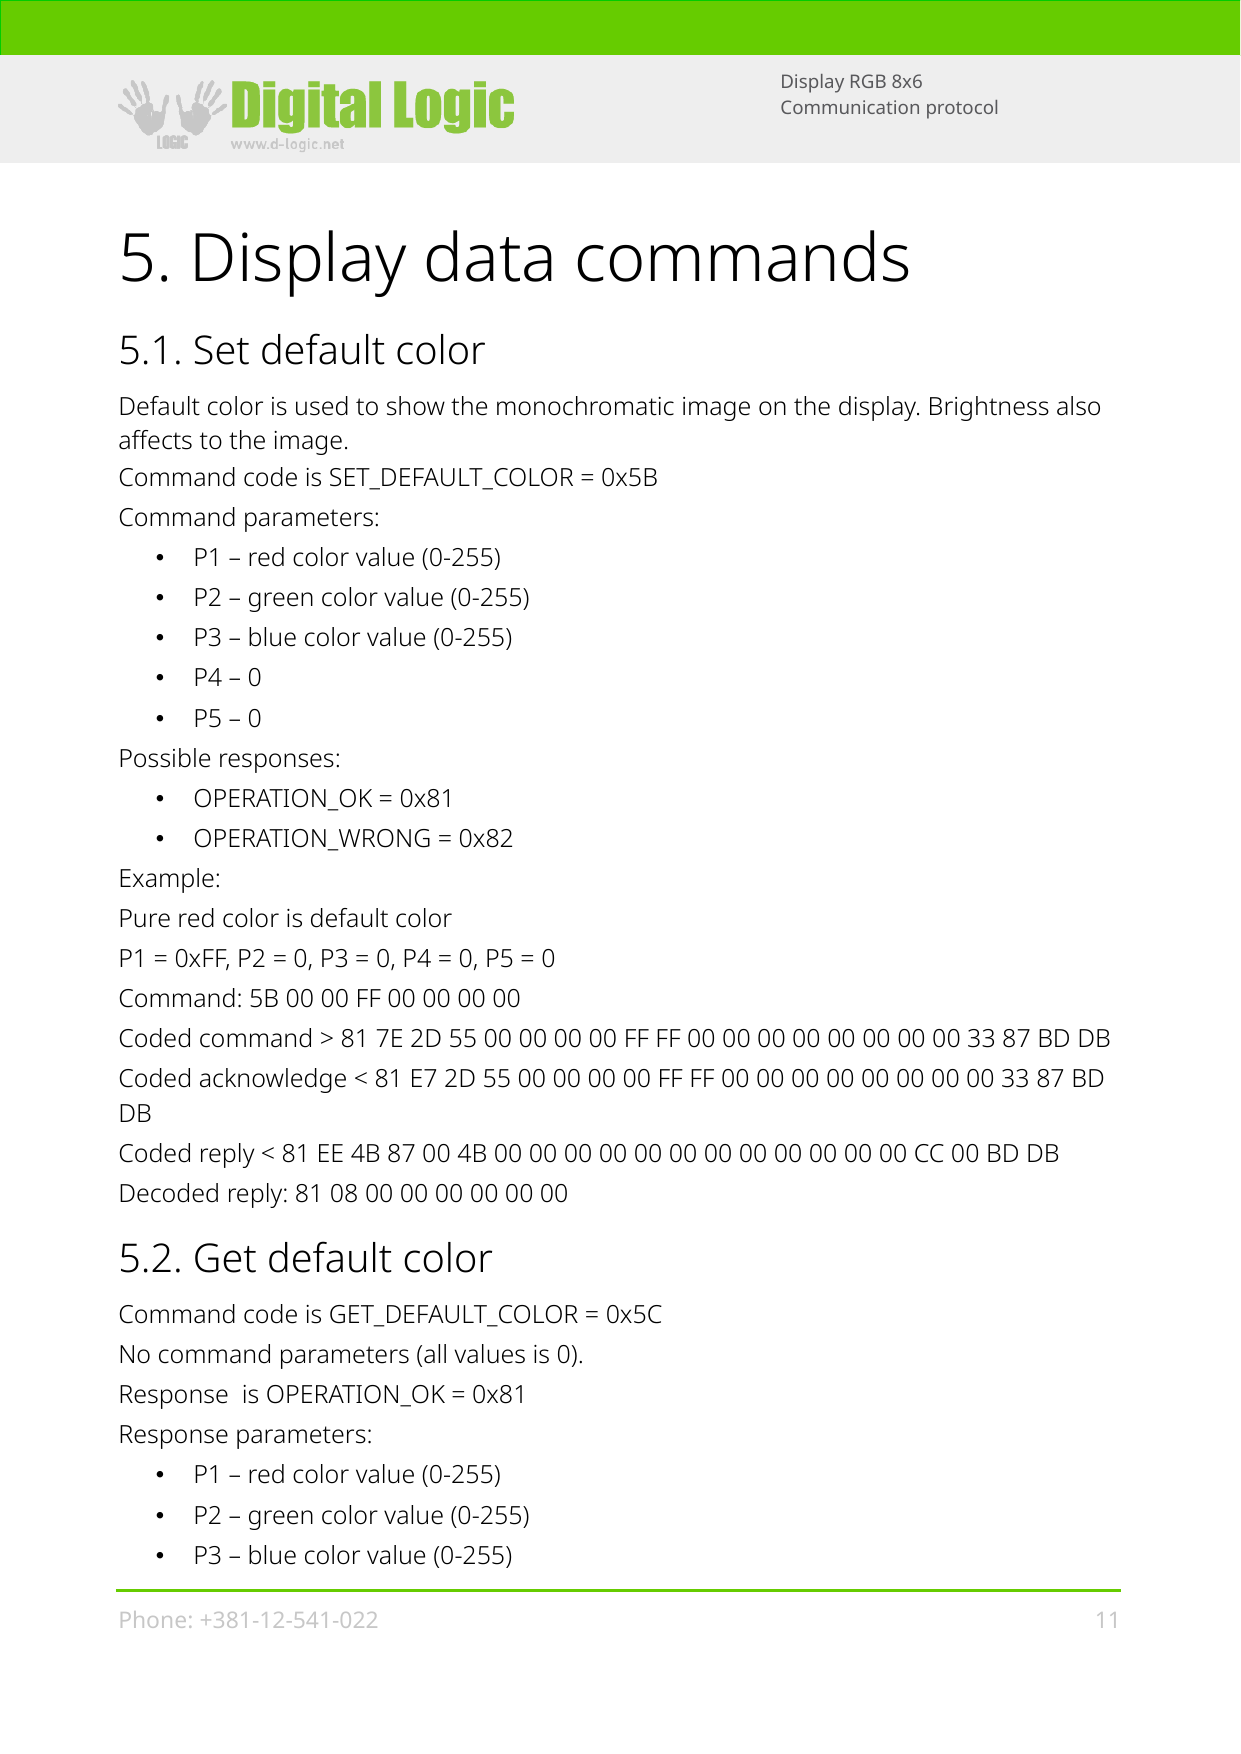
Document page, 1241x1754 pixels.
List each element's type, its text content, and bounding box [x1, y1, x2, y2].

text Example: [118, 861, 1122, 895]
picture [115, 79, 517, 153]
text Possible responses: [118, 740, 1122, 774]
text Command code is SET_DEFAULT_COLOR = 0x5B [118, 459, 1122, 494]
text Decoded reply: 81 08 00 00 00 00 00 00 [118, 1175, 1122, 1209]
text Coded command > 81 7E 2D 55 00 00 00 00 FF FF 00 00 00 00 00 00 00 00 33 87 BD DB [118, 1021, 1122, 1055]
text P1 = 0xFF, P2 = 0, P3 = 0, P4 = 0, P5 = 0 [118, 941, 1122, 975]
text Coded acknowledge < 81 E7 2D 55 00 00 00 00 FF FF 00 00 00 00 00 00 00 00 33 87 BD DB [118, 1061, 1122, 1129]
text Pure red color is default color [118, 901, 1122, 935]
text Response is OPERATION_OK = 0x81 [118, 1377, 1122, 1411]
list P1 – red color value (0-255) [156, 1457, 1122, 1491]
list OPERATION_OK = 0x81 [156, 780, 1122, 814]
subtitle 5.2. Get default color [118, 1230, 1122, 1284]
list OPERATION_WRONG = 0x82 [156, 821, 1122, 854]
subtitle 5.1. Set default color [118, 322, 1122, 376]
subtitle 5. Display data commands [118, 210, 1122, 301]
list P2 – green color value (0-255) [156, 580, 1122, 614]
text Command: 5B 00 00 FF 00 00 00 00 [118, 981, 1122, 1015]
list P3 – blue color value (0-255) [156, 620, 1122, 654]
list P3 – blue color value (0-255) [156, 1537, 1122, 1571]
text Command parameters: [118, 500, 1122, 534]
text Coded reply < 81 EE 4B 87 00 4B 00 00 00 00 00 00 00 00 00 00 00 00 CC 00 BD DB [118, 1135, 1122, 1169]
list P1 – red color value (0-255) [156, 540, 1122, 574]
text Command code is GET_DEFAULT_COLOR = 0x5C [118, 1297, 1122, 1331]
text No command parameters (all values is 0). [118, 1337, 1122, 1371]
list P5 – 0 [156, 700, 1122, 734]
text Response parameters: [118, 1417, 1122, 1451]
text Default color is used to show the monochromatic image on the display. Brightness also affects to the image. [118, 388, 1122, 457]
list P2 – green color value (0-255) [156, 1497, 1122, 1531]
list P4 – 0 [156, 660, 1122, 694]
